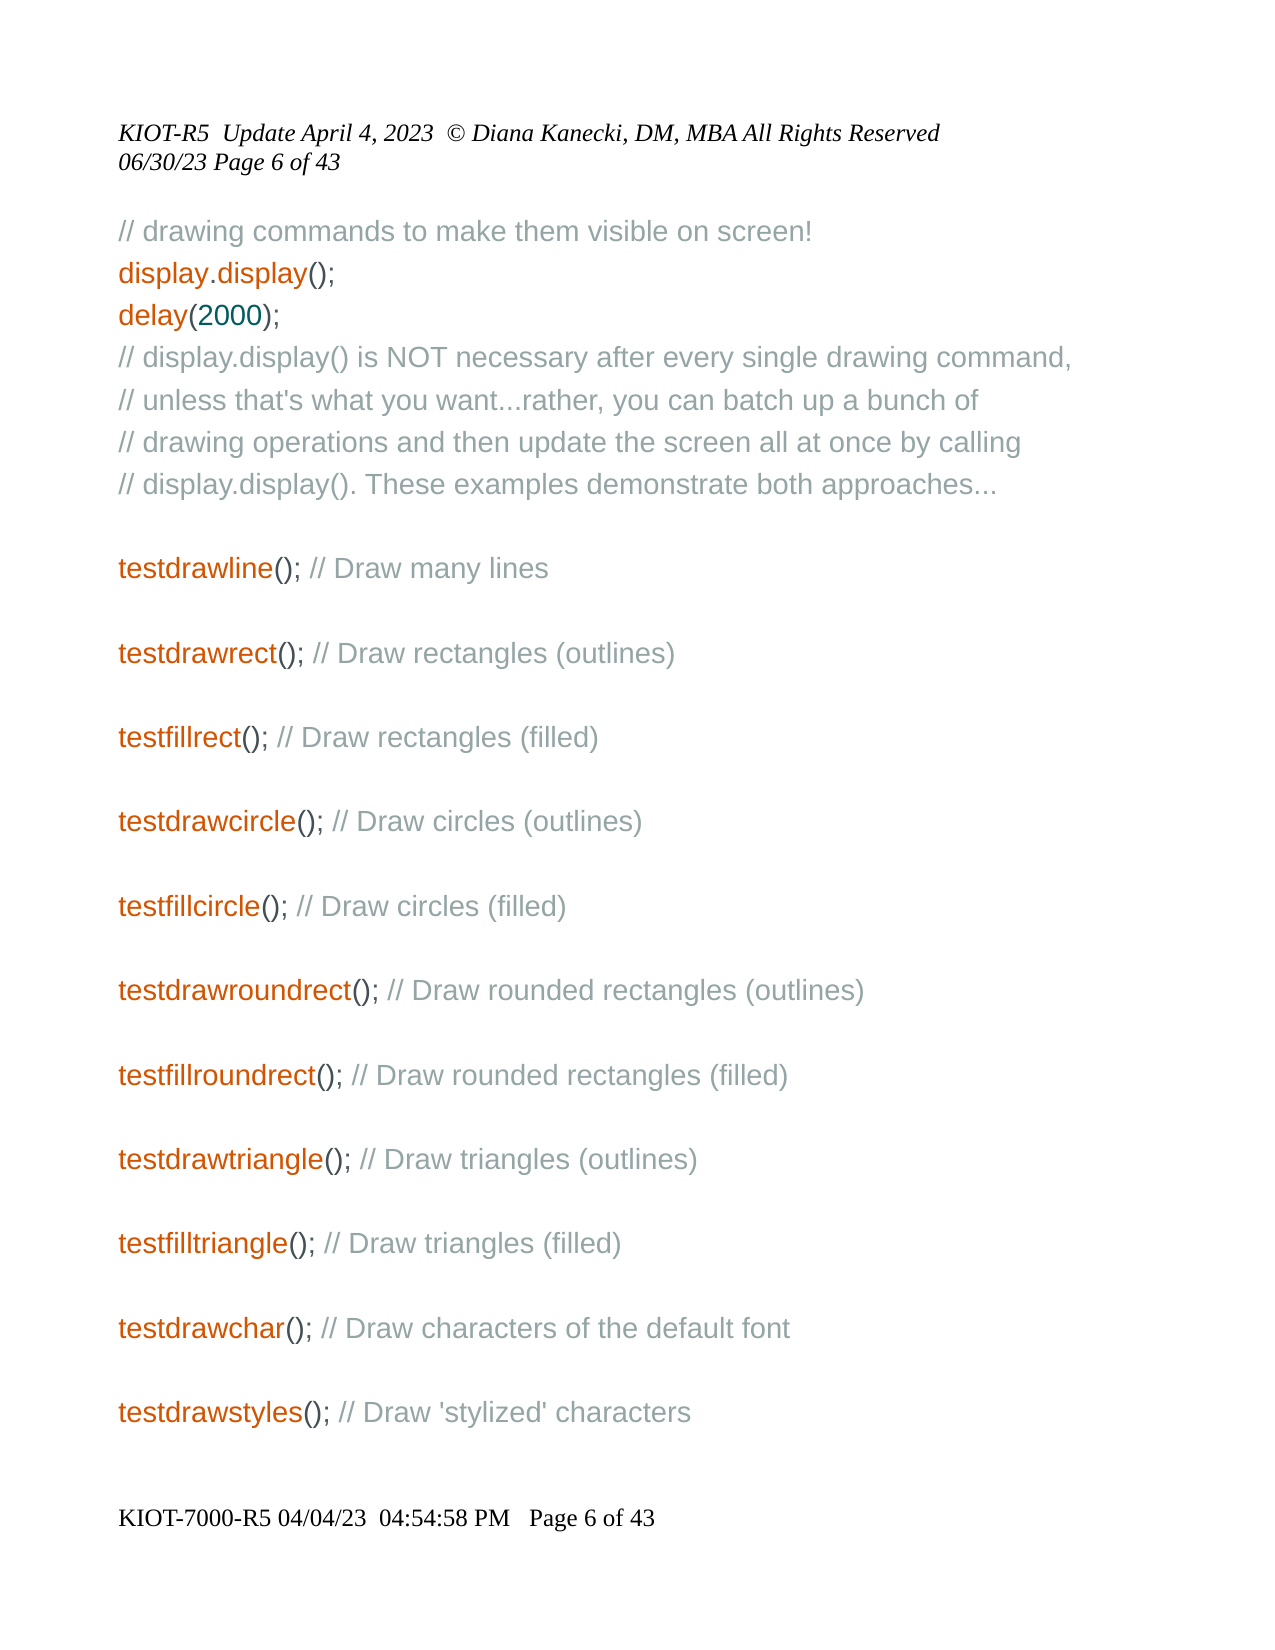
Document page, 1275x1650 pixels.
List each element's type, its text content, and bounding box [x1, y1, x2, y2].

text testfillrect(); // Draw rectangles (filled) [118, 711, 1157, 753]
text // display.display(). These examples demonstrate both approaches... [118, 458, 1157, 500]
text testdrawstyles(); // Draw 'stylized' characters [118, 1386, 1157, 1428]
text testdrawchar(); // Draw characters of the default font [118, 1302, 1157, 1344]
text testfillcircle(); // Draw circles (filled) [118, 880, 1157, 922]
text display.display(); [118, 247, 1157, 289]
text testdrawrect(); // Draw rectangles (outlines) [118, 627, 1157, 669]
text // drawing operations and then update the screen all at once by calling [118, 416, 1157, 458]
text testdrawcircle(); // Draw circles (outlines) [118, 796, 1157, 838]
text delay(2000); [118, 289, 1157, 332]
text // drawing commands to make them visible on screen! [118, 205, 1157, 247]
text testdrawline(); // Draw many lines [118, 543, 1157, 585]
text testfilltriangle(); // Draw triangles (filled) [118, 1218, 1157, 1260]
text // unless that's what you want...rather, you can batch up a bunch of [118, 374, 1157, 416]
text testfillroundrect(); // Draw rounded rectangles (filled) [118, 1049, 1157, 1091]
text testdrawroundrect(); // Draw rounded rectangles (outlines) [118, 964, 1157, 1007]
text // display.display() is NOT necessary after every single drawing command, [118, 332, 1157, 374]
text testdrawtriangle(); // Draw triangles (outlines) [118, 1133, 1157, 1175]
